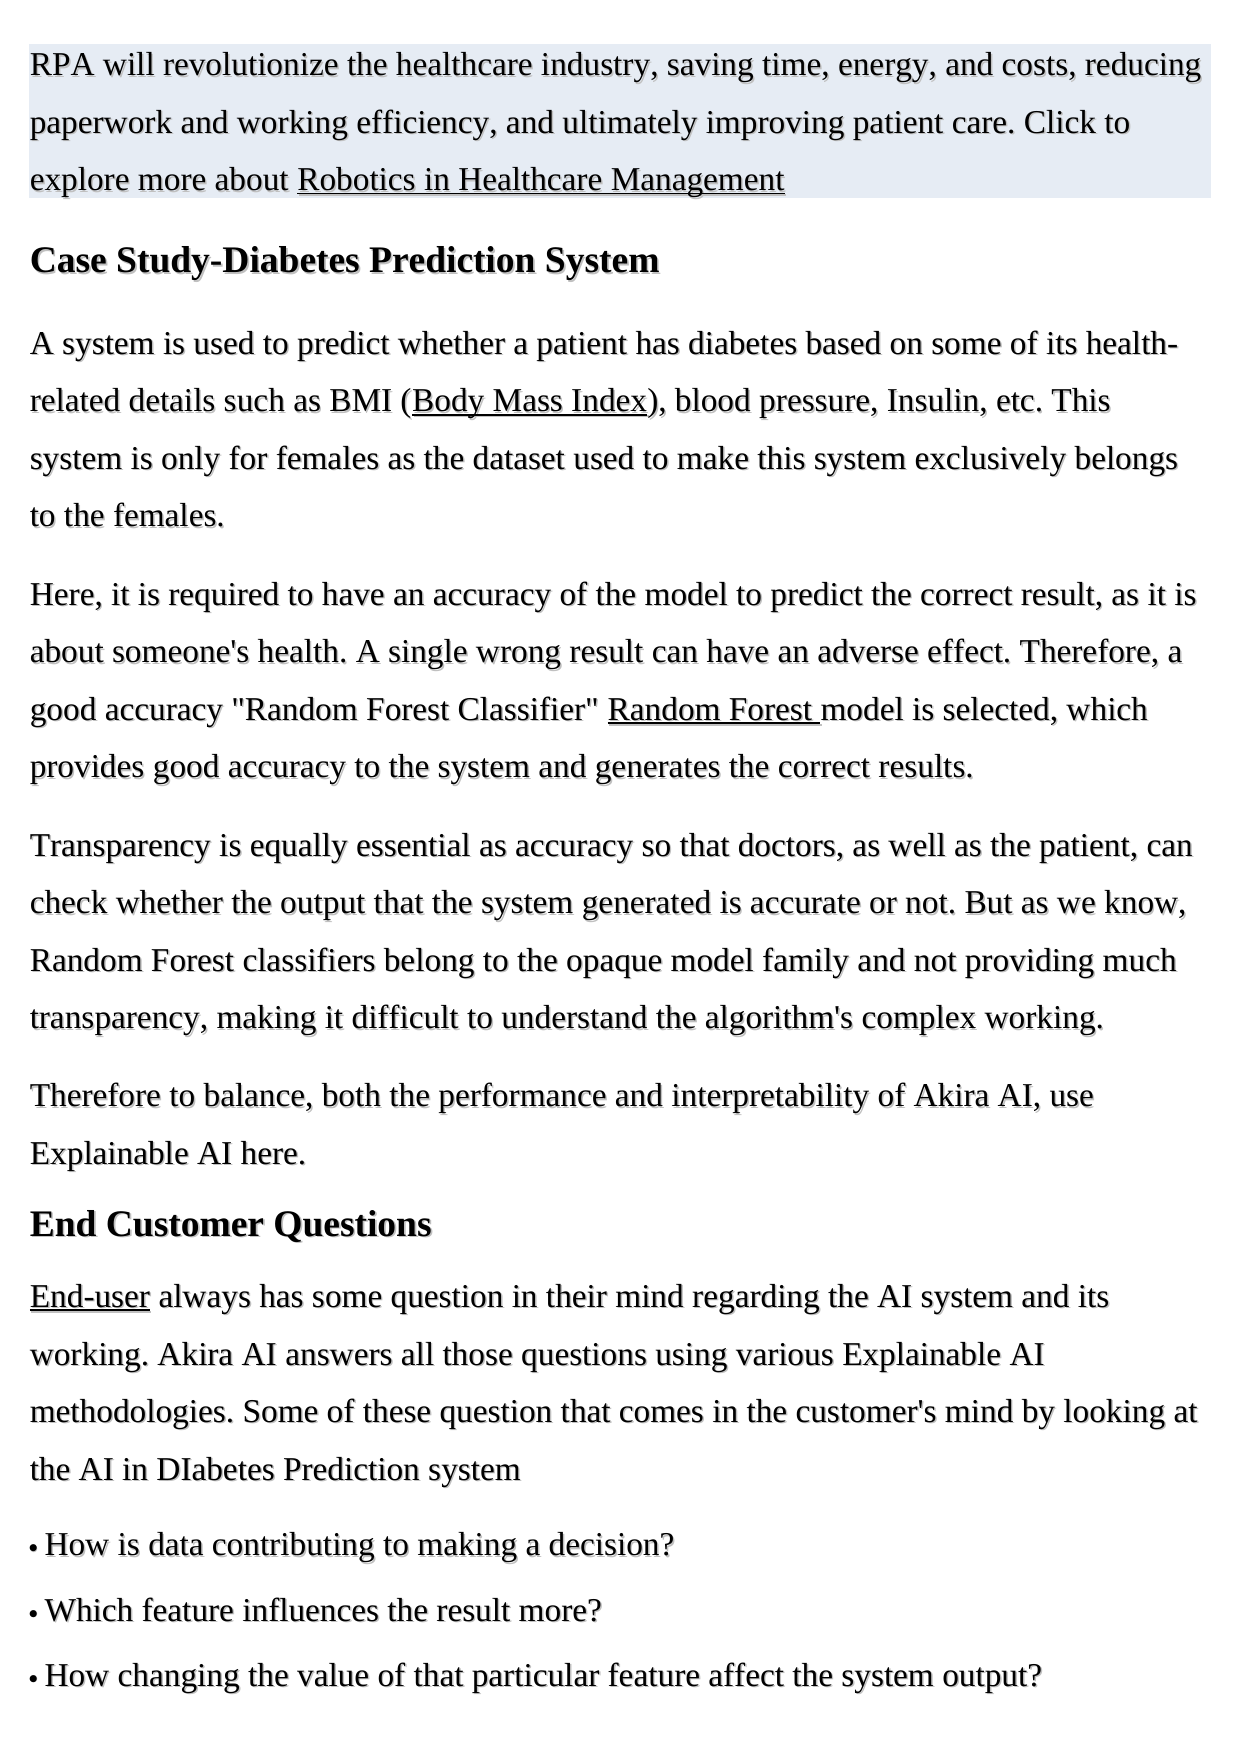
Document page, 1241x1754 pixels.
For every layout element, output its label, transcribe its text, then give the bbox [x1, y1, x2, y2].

list How changing the value of that particular feature affect the system output? [29, 1655, 1211, 1693]
text Therefore to balance, both the performance and interpretability of Akira AI, use Explainable AI here. [29, 1076, 1211, 1172]
subtitle Case Study-Diabetes Prediction System [29, 238, 1211, 281]
text End-user always has some question in their mind regarding the AI system and its working. Akira AI answers all those questions using various Explainable AI methodologies. Some of these question that comes in the customer's mind by looking at the AI in DIabetes Prediction system [29, 1276, 1211, 1487]
list Which feature influences the result more? [29, 1590, 1211, 1628]
text Transparency is equally essential as accuracy so that doctors, as well as the patient, can check whether the output that the system generated is accurate or not. But as we know, Random Forest classifiers belong to the opaque model family and not providing much transparency, making it difficult to understand the algorithm's complex working. [29, 825, 1211, 1036]
list How is data contributing to making a decision? [29, 1524, 1211, 1563]
text Here, it is required to have an accuracy of the model to predict the correct result, as it is about someone's health. A single wrong result can have an adverse effect. Therefore, a good accuracy "Random Forest Classifier" Random Forest model is selected, which provides good accuracy to the system and generates the correct results. [29, 574, 1211, 785]
subtitle End Customer Questions [29, 1201, 1211, 1244]
text A system is used to predict whether a patient has diabetes based on some of its health-related details such as BMI (Body Mass Index), blood pressure, Insulin, etc. This system is only for females as the dataset used to make this system exclusively belongs to the females. [29, 323, 1211, 534]
text RPA will revolutionize the healthcare industry, saving time, energy, and costs, reducing paperwork and working efficiency, and ultimately improving patient care. Click to explore more about Robotics in Healthcare Management [29, 44, 1211, 198]
